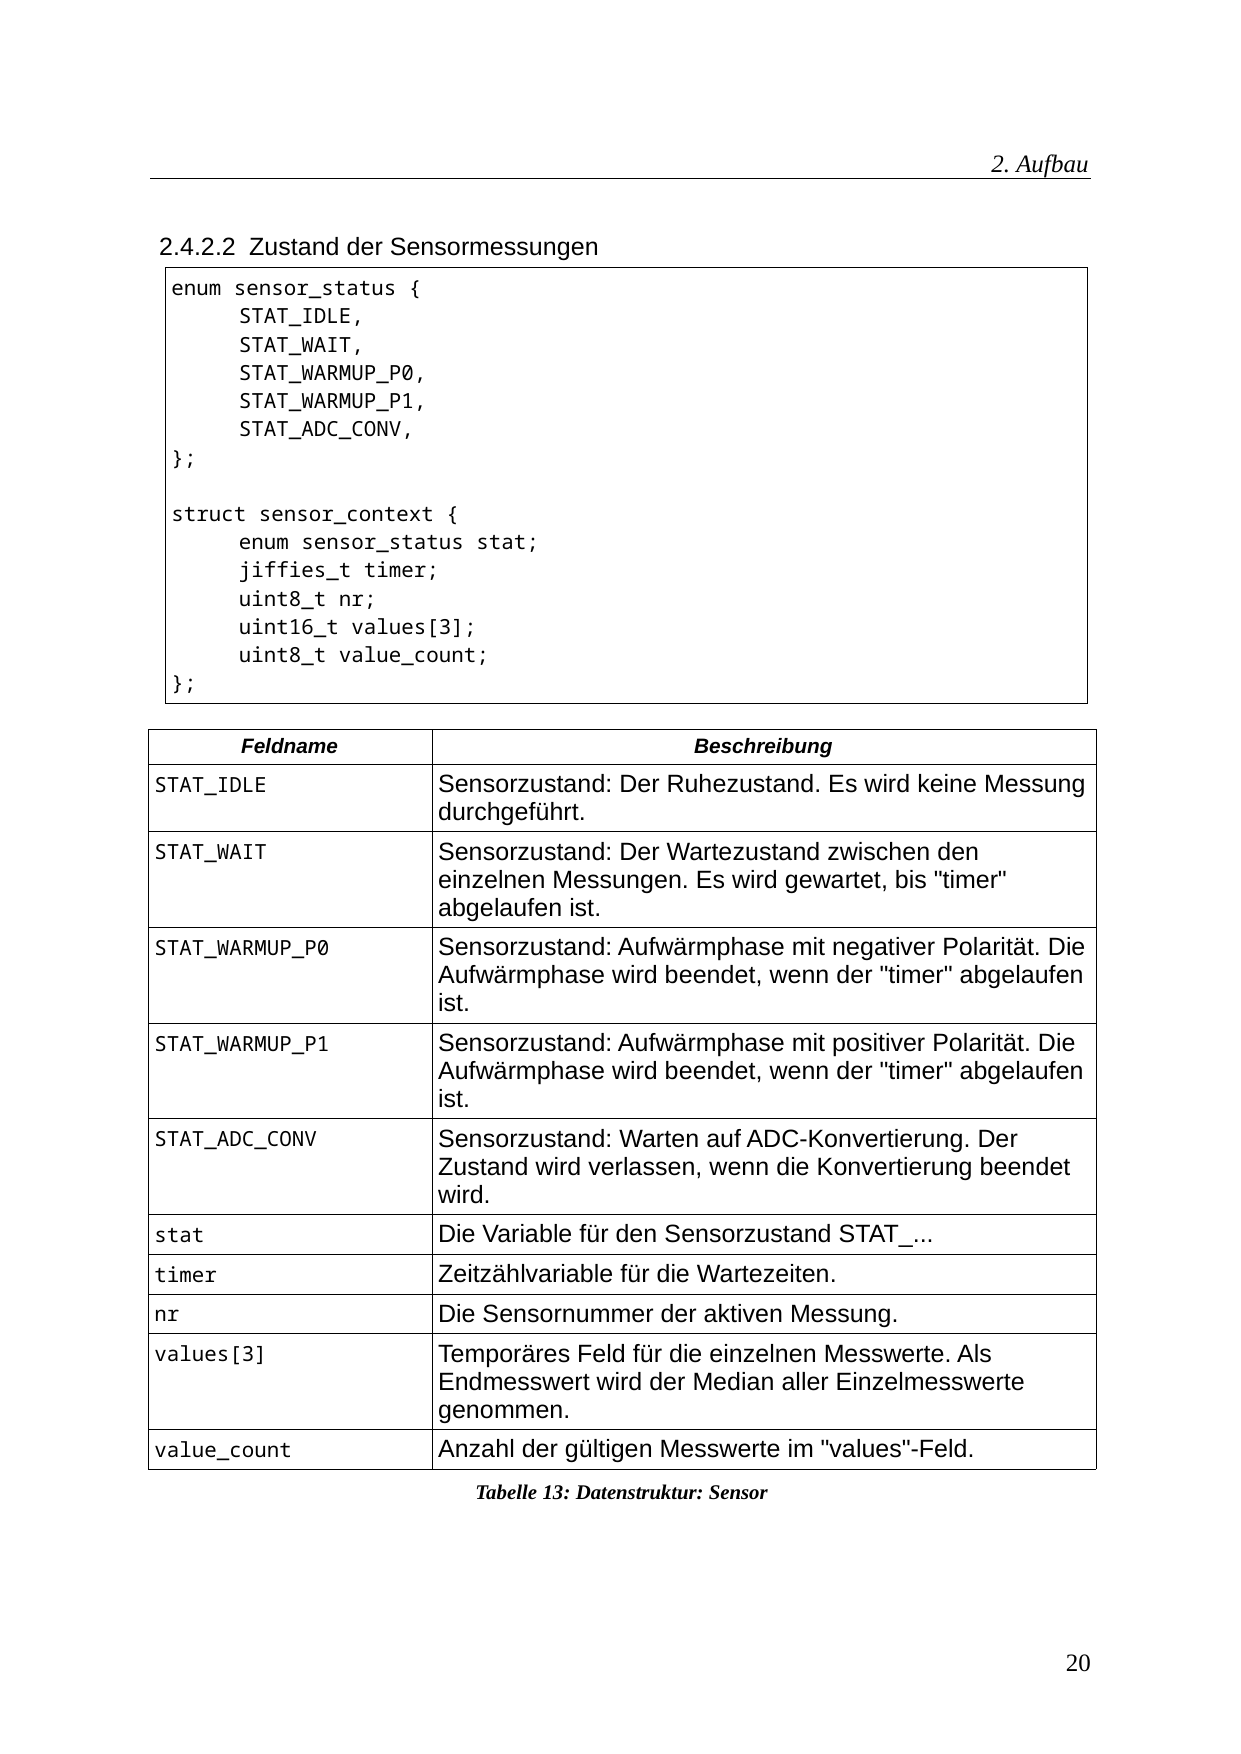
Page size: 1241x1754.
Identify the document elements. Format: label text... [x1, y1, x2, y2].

table_cell timer [149, 1255, 432, 1294]
table_cell STAT_WARMUP_P0 [149, 928, 432, 1023]
text jiffies_t timer; [166, 549, 1087, 578]
table_cell Sensorzustand: Aufwärmphase mit negativer Polarität. Die Aufwärmphase wird beendet, wenn der "timer" abgelaufen ist. [433, 928, 1096, 1023]
text uint8_t value_count; [166, 634, 1087, 662]
text STAT_ADC_CONV, [166, 408, 1087, 436]
subtitle Zustand der Sensormessungen [159, 233, 1091, 261]
table_cell Sensorzustand: Warten auf ADC-Konvertierung. Der Zustand wird verlassen, wenn die Konvertierung beendet wird. [433, 1119, 1096, 1214]
text Tabelle 13: Datenstruktur: Sensor [148, 1481, 1096, 1504]
table_cell Sensorzustand: Der Ruhezustand. Es wird keine Messung durchgeführt. [433, 765, 1096, 831]
table_header Beschreibung [433, 730, 1096, 764]
table_cell Sensorzustand: Aufwärmphase mit positiver Polarität. Die Aufwärmphase wird beendet, wenn der "timer" abgelaufen ist. [433, 1024, 1096, 1118]
text }; [166, 436, 1087, 471]
text enum sensor_status { [166, 268, 1087, 295]
text struct sensor_context { [166, 493, 1087, 521]
table_cell stat [149, 1215, 432, 1254]
table_cell Anzahl der gültigen Messwerte im "values"-Feld. [433, 1430, 1096, 1469]
table_cell value_count [149, 1430, 432, 1469]
table_cell Zeitzählvariable für die Wartezeiten. [433, 1255, 1096, 1294]
table_cell Die Variable für den Sensorzustand STAT_... [433, 1215, 1096, 1254]
text STAT_WAIT, [166, 323, 1087, 352]
table_header Feldname [149, 730, 432, 764]
table_cell values[3] [149, 1334, 432, 1429]
text STAT_WARMUP_P0, [166, 352, 1087, 380]
table_cell Temporäres Feld für die einzelnen Messwerte. Als Endmesswert wird der Median aller Einzelmesswerte genommen. [433, 1334, 1096, 1429]
text uint16_t values[3]; [166, 606, 1087, 634]
table_cell STAT_WAIT [149, 832, 432, 927]
text }; [166, 662, 1087, 703]
table_cell STAT_WARMUP_P1 [149, 1024, 432, 1118]
table_cell Sensorzustand: Der Wartezustand zwischen den einzelnen Messungen. Es wird gewartet, bis "timer" abgelaufen ist. [433, 832, 1096, 927]
text enum sensor_status stat; [166, 521, 1087, 549]
table_cell Die Sensornummer der aktiven Messung. [433, 1295, 1096, 1333]
text uint8_t nr; [166, 578, 1087, 606]
text STAT_IDLE, [166, 295, 1087, 323]
table_cell nr [149, 1295, 432, 1333]
table_cell STAT_ADC_CONV [149, 1119, 432, 1214]
text STAT_WARMUP_P1, [166, 380, 1087, 408]
table_cell STAT_IDLE [149, 765, 432, 831]
